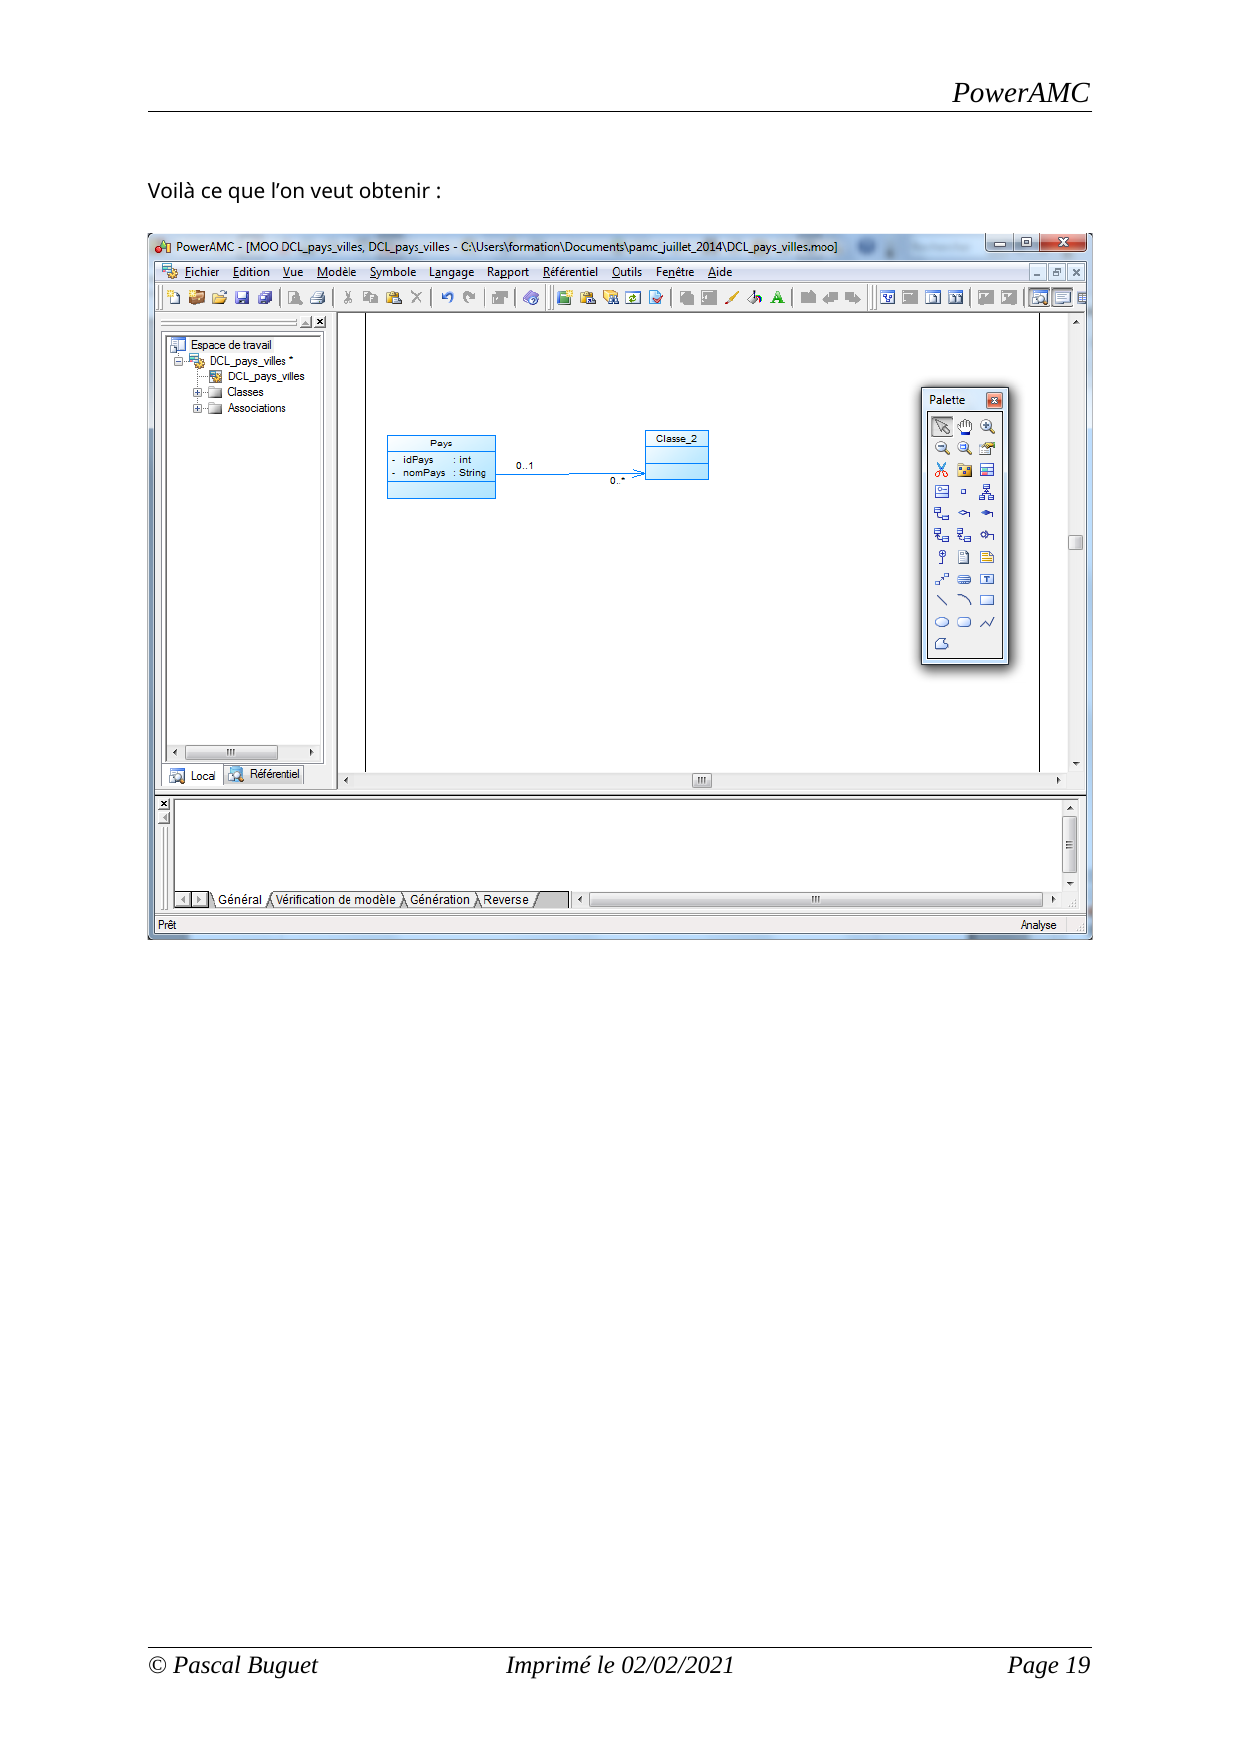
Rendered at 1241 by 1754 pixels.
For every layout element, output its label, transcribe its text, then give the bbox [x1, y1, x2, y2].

picture [147, 233, 1093, 940]
text Voilà ce que l’on veut obtenir : [148, 176, 1092, 204]
